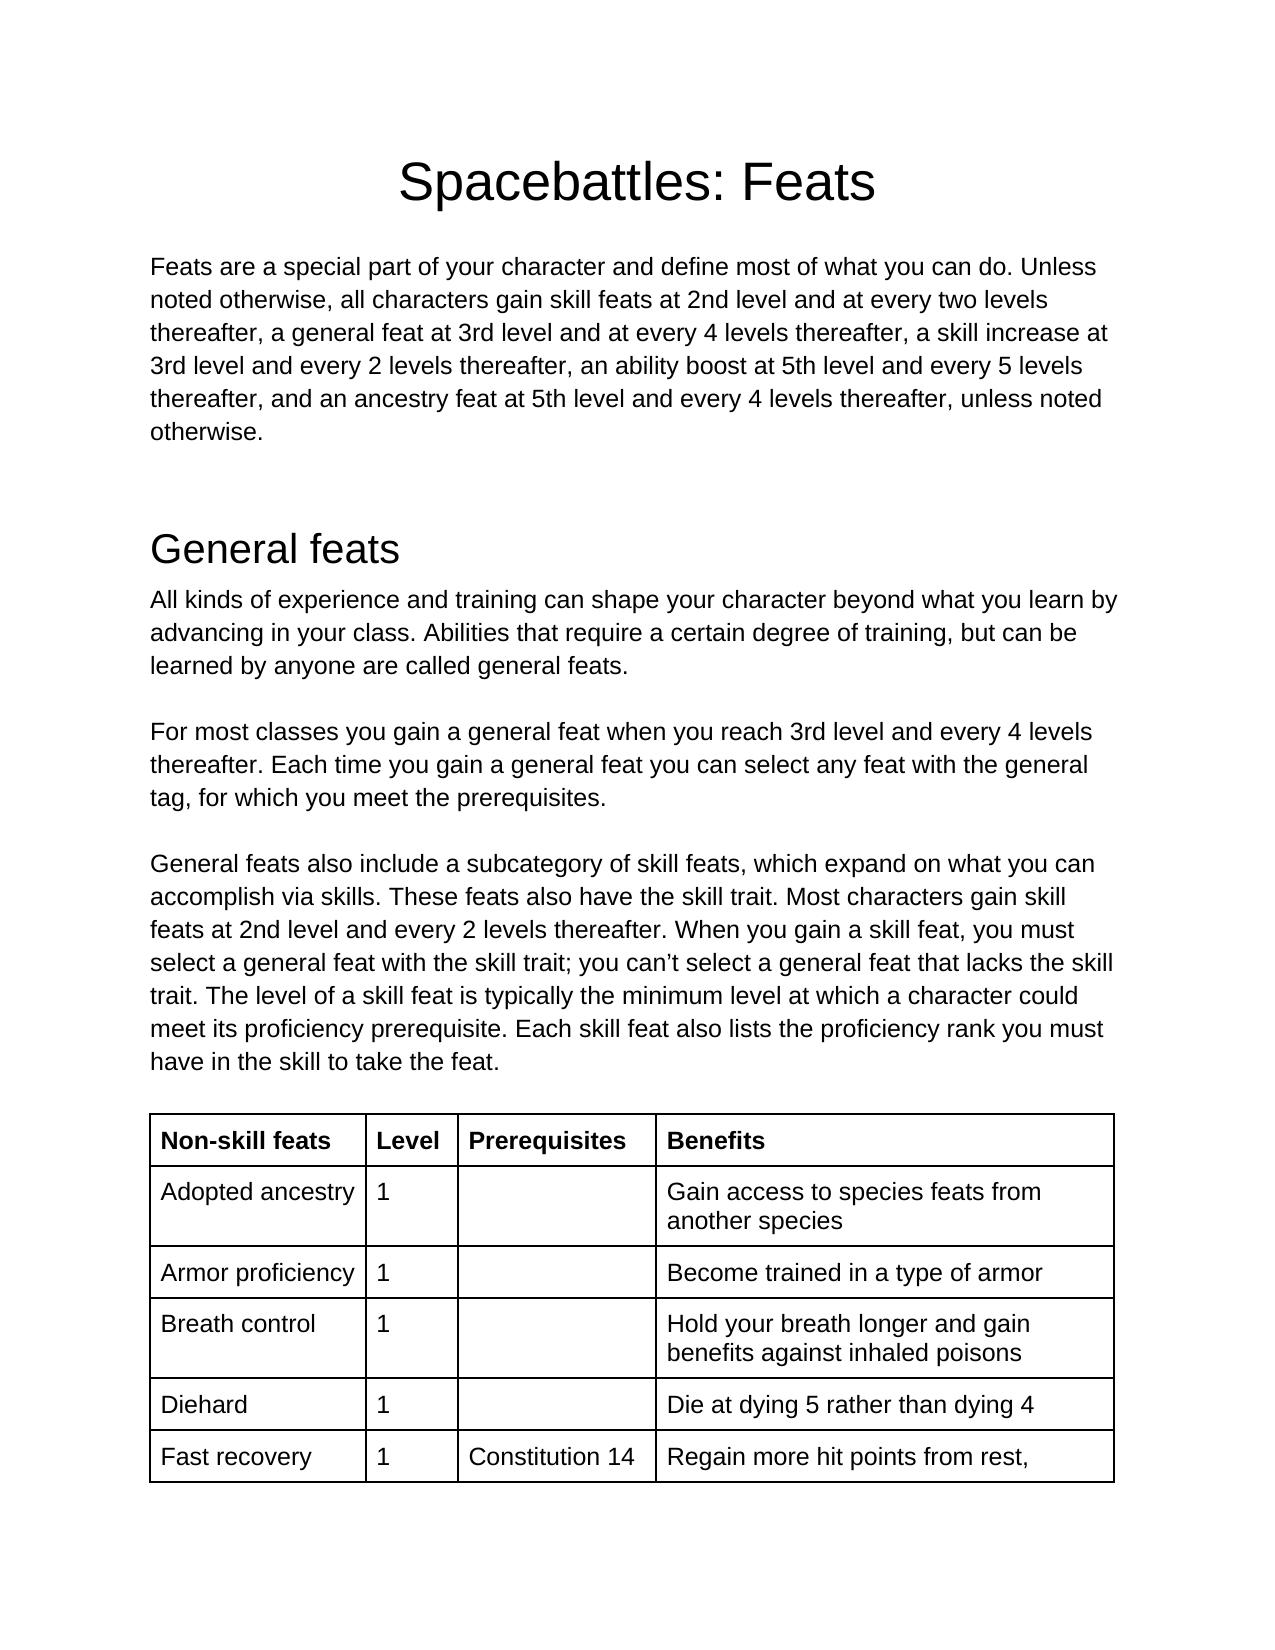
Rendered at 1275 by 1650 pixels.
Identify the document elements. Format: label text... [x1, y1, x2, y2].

table_cell Breath control [151, 1299, 365, 1377]
table_header Level [367, 1115, 457, 1165]
table_cell Diehard [151, 1379, 365, 1429]
table_cell 1 [367, 1299, 457, 1377]
text Feats are a special part of your character and define most of what you can do. Unless noted otherwise, all characters gain skill feats at 2nd level and at every two levels thereafter, a general feat at 3rd level and at every 4 levels thereafter, a skill increase at 3rd level and every 2 levels thereafter, an ability boost at 5th level and every 5 levels thereafter, and an ancestry feat at 5th level and every 4 levels thereafter, unless noted otherwise. [150, 252, 1125, 445]
table_cell 1 [367, 1167, 457, 1245]
table_cell 1 [367, 1431, 457, 1481]
table_cell Hold your breath longer and gain benefits against inhaled poisons [657, 1299, 1113, 1377]
text General feats also include a subcategory of skill feats, which expand on what you can accomplish via skills. These feats also have the skill trait. Most characters gain skill feats at 2nd level and every 2 levels thereafter. When you gain a skill feat, you must select a general feat with the skill trait; you can’t select a general feat that lacks the skill trait. The level of a skill feat is typically the minimum level at which a character could meet its proficiency prerequisite. Each skill feat also lists the proficiency rank you must have in the skill to take the feat. [150, 849, 1125, 1076]
subtitle General feats [150, 524, 1125, 572]
table_cell Gain access to species feats from another species [657, 1167, 1113, 1245]
table_cell Become trained in a type of armor [657, 1247, 1113, 1297]
table_header Non-skill feats [151, 1115, 365, 1165]
table_cell Adopted ancestry [151, 1167, 365, 1245]
table_cell [459, 1379, 655, 1429]
table_cell Regain more hit points from rest, [657, 1431, 1113, 1481]
table_cell [459, 1167, 655, 1245]
table_header Prerequisites [459, 1115, 655, 1165]
text All kinds of experience and training can shape your character beyond what you learn by advancing in your class. Abilities that require a certain degree of training, but can be learned by anyone are called general feats. [150, 585, 1125, 679]
table_cell Armor proficiency [151, 1247, 365, 1297]
table_cell Die at dying 5 rather than dying 4 [657, 1379, 1113, 1429]
table_cell [459, 1247, 655, 1297]
title Spacebattles: Feats [150, 150, 1125, 212]
table_cell 1 [367, 1247, 457, 1297]
table_cell Fast recovery [151, 1431, 365, 1481]
table_cell Constitution 14 [459, 1431, 655, 1481]
text For most classes you gain a general feat when you reach 3rd level and every 4 levels thereafter. Each time you gain a general feat you can select any feat with the general tag, for which you meet the prerequisites. [150, 717, 1125, 812]
table_header Benefits [657, 1115, 1113, 1165]
table_cell 1 [367, 1379, 457, 1429]
table_cell [459, 1299, 655, 1377]
